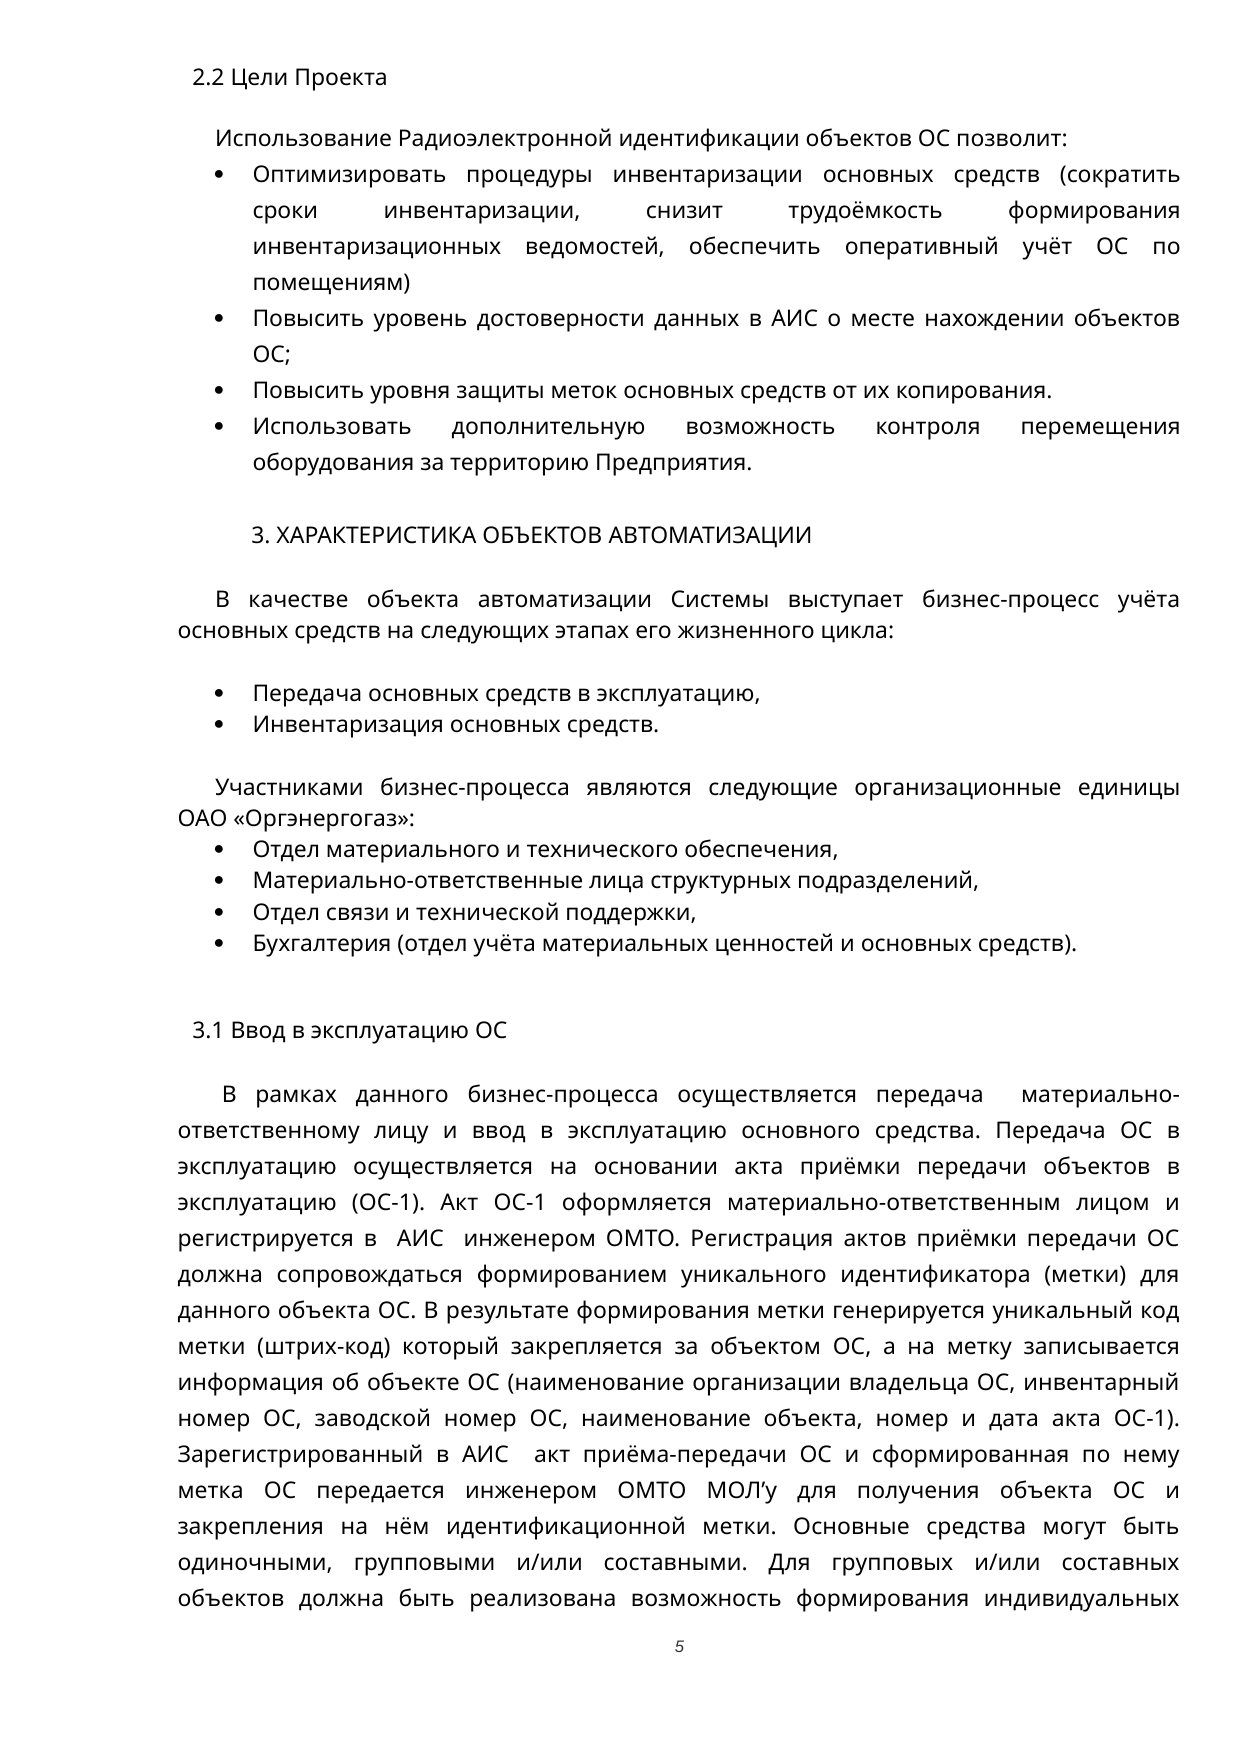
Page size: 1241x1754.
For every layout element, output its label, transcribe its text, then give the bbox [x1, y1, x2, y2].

list Бухгалтерия (отдел учёта материальных ценностей и основных средств). [215, 927, 1181, 958]
list Отдел материального и технического обеспечения, [215, 833, 1181, 864]
list Оптимизировать процедуры инвентаризации основных средств (сократить сроки инвентаризации, снизит трудоёмкость формирования инвентаризационных ведомостей, обеспечить оперативный учёт ОС по помещениям) [215, 158, 1181, 297]
list Отдел связи и технической поддержки, [215, 896, 1181, 927]
list Повысить уровень достоверности данных в АИС о месте нахождении объектов ОС; [215, 302, 1181, 369]
list Использование Радиоэлектронной идентификации объектов ОС позволит: [215, 122, 1181, 153]
list Повысить уровня защиты меток основных средств от их копирования. [215, 374, 1181, 405]
subtitle Ввод в эксплуатацию ОС [192, 1014, 1181, 1046]
text Участниками бизнес-процесса являются следующие организационные единицы ОАО «Оргэнергогаз»: [177, 771, 1181, 833]
list Использовать дополнительную возможность контроля перемещения оборудования за территорию Предприятия. [215, 409, 1181, 477]
subtitle Цели Проекта [192, 61, 1181, 92]
text В рамках данного бизнес-процесса осуществляется передача материально-ответственному лицу и ввод в эксплуатацию основного средства. Передача ОС в эксплуатацию осуществляется на основании акта приёмки передачи объектов в эксплуатацию (ОС-1). Акт ОС-1 оформляется материально-ответственным лицом и регистрируется в АИС инженером ОМТО. Регистрация актов приёмки передачи ОС должна сопровождаться формированием уникального идентификатора (метки) для данного объекта ОС. В результате формирования метки генерируется уникальный код метки (штрих-код) который закрепляется за объектом ОС, а на метку записывается информация об объекте ОС (наименование организации владельца ОС, инвентарный номер ОС, заводской номер ОС, наименование объекта, номер и дата акта ОС-1). Зарегистрированный в АИС акт приёма-передачи ОС и сформированная по нему метка ОС передается инженером ОМТО МОЛ’у для получения объекта ОС и закрепления на нём идентификационной метки. Основные средства могут быть одиночными, групповыми и/или составными. Для групповых и/или составных объектов должна быть реализована возможность формирования индивидуальных [177, 1078, 1181, 1613]
text В качестве объекта автоматизации Системы выступает бизнес-процесс учёта основных средств на следующих этапах его жизненного цикла: [177, 583, 1181, 646]
list Материально-ответственные лица структурных подразделений, [215, 864, 1181, 896]
list Передача основных средств в эксплуатацию, [215, 677, 1181, 708]
list Инвентаризация основных средств. [215, 708, 1181, 739]
subtitle ХАРАКТЕРИСТИКА ОБЪЕКТОВ АВТОМАТИЗАЦИИ [251, 519, 1181, 550]
